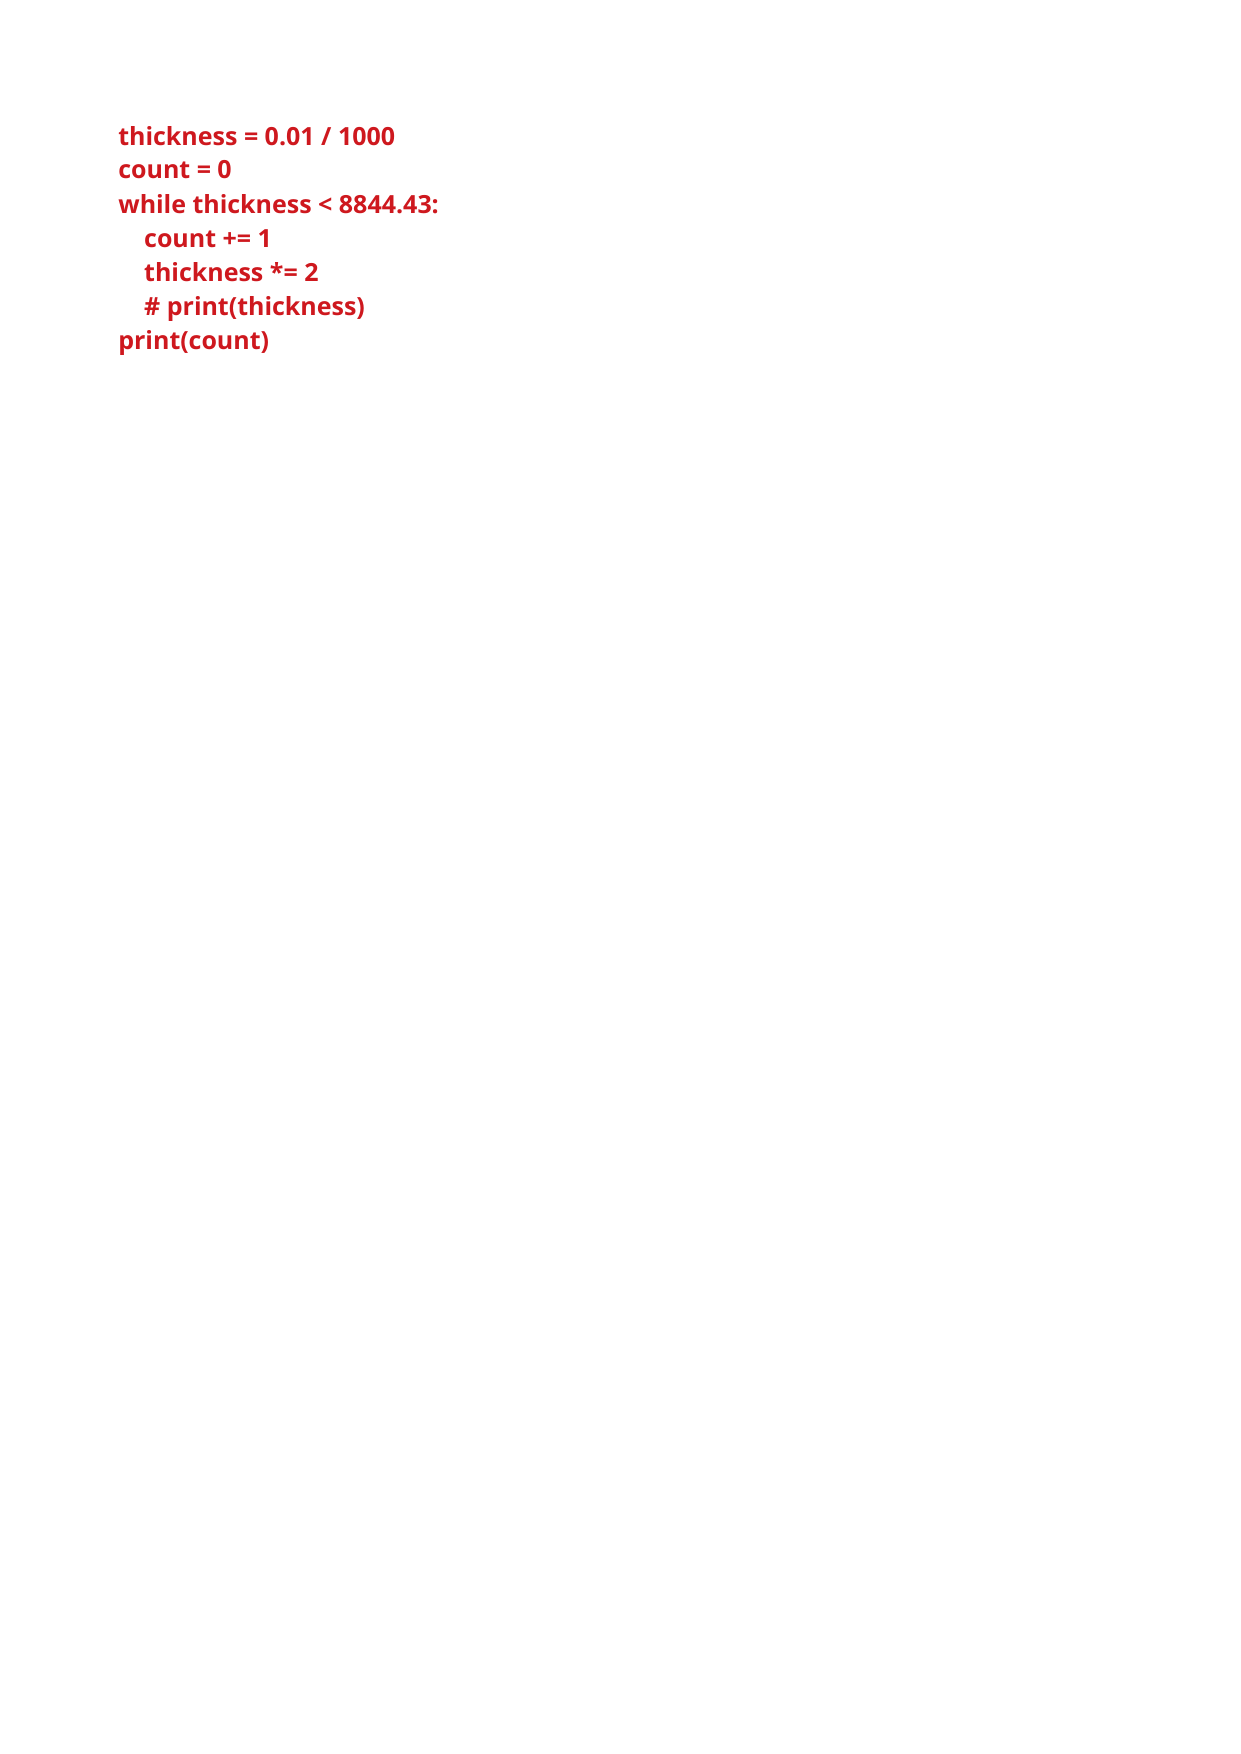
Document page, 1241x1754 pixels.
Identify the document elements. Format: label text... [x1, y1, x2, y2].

subtitle count += 1 [118, 220, 1122, 254]
subtitle thickness *= 2 [118, 254, 1122, 288]
subtitle thickness = 0.01 / 1000 [118, 118, 1122, 152]
subtitle print(count) [118, 322, 1122, 357]
subtitle count = 0 [118, 152, 1122, 186]
subtitle # print(thickness) [118, 288, 1122, 322]
subtitle while thickness < 8844.43: [118, 186, 1122, 220]
